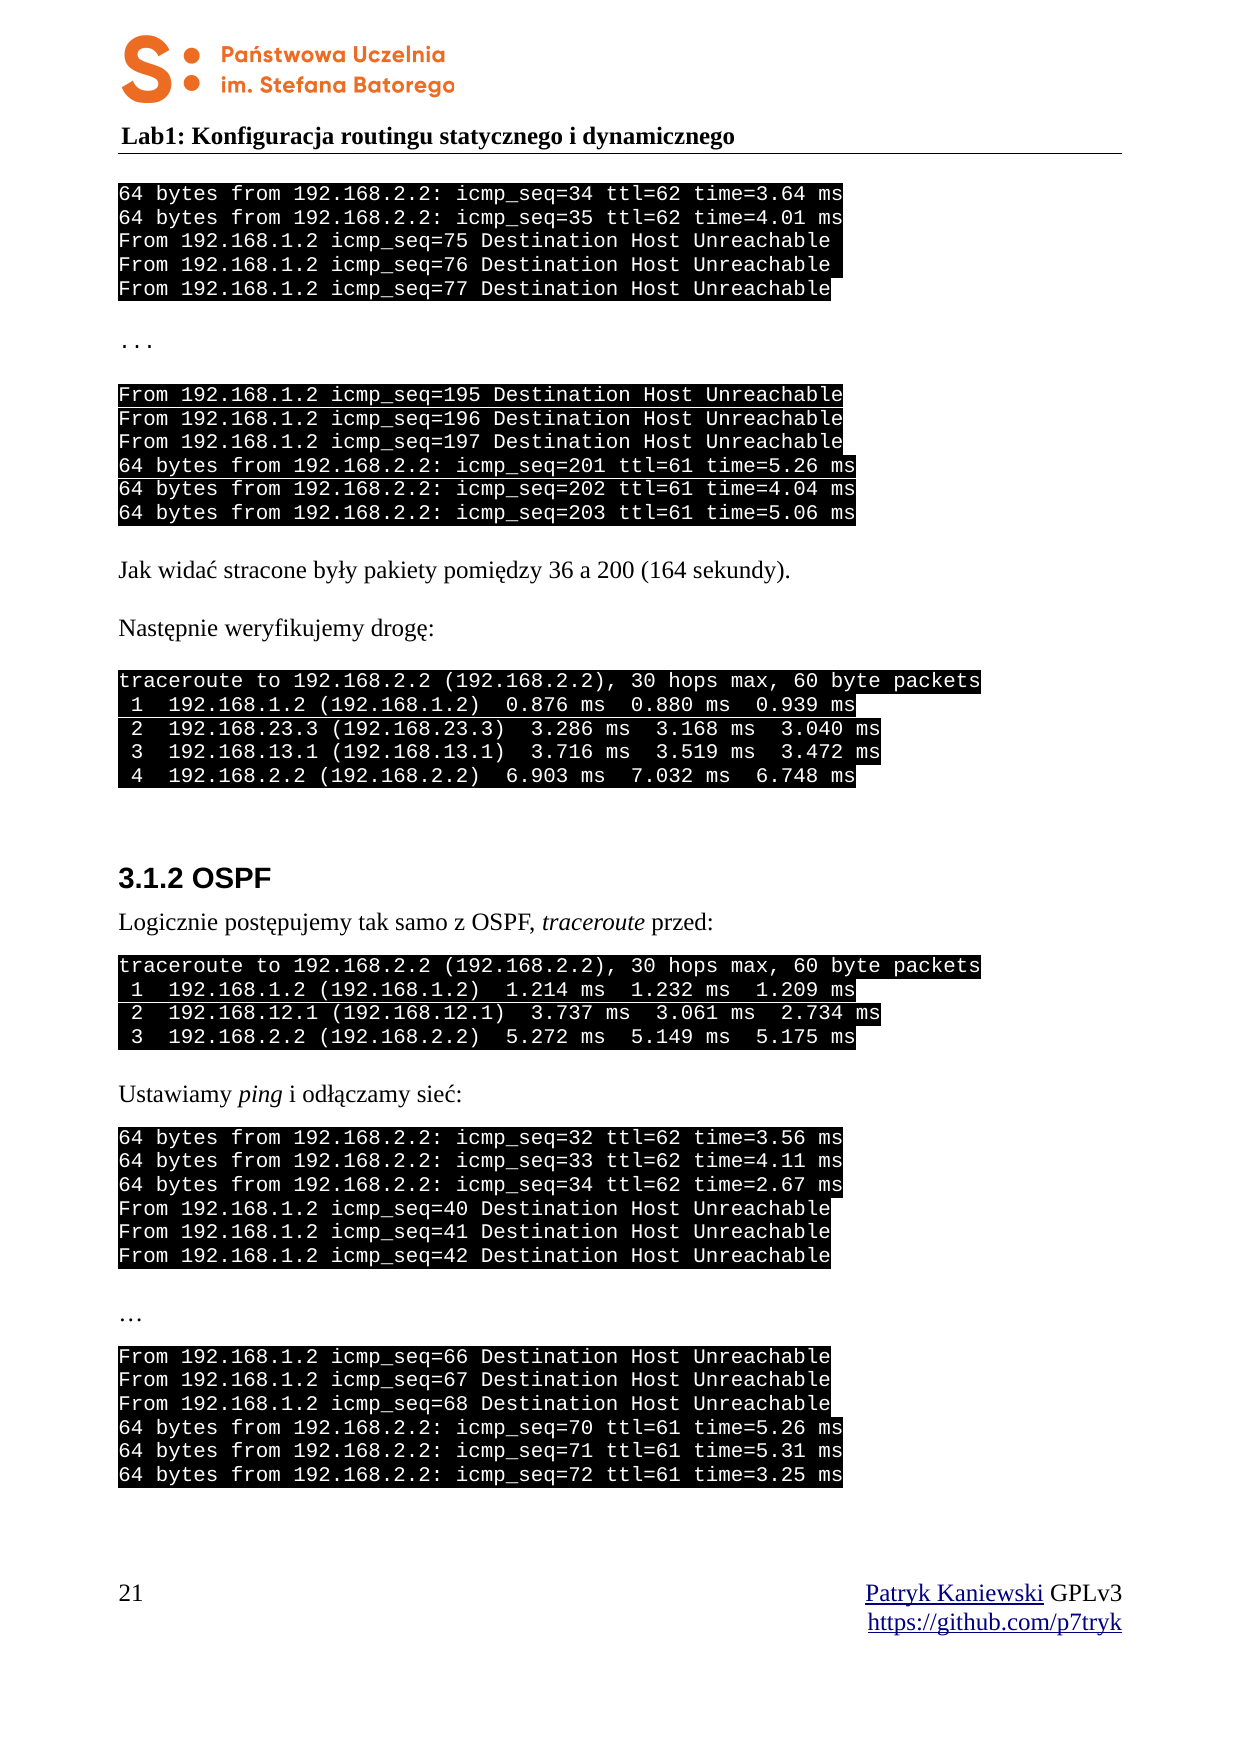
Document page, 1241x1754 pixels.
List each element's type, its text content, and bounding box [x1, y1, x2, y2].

text 2 192.168.12.1 (192.168.12.1) 3.737 ms 3.061 ms 2.734 ms [118, 1002, 1122, 1026]
text Następnie weryfikujemy drogę: [118, 613, 1122, 641]
text 64 bytes from 192.168.2.2: icmp_seq=34 ttl=62 time=3.64 ms [118, 183, 1122, 207]
text Ustawiamy ping i odłączamy sieć: [118, 1079, 1122, 1108]
subtitle 3.1.2 OSPF [118, 861, 1122, 895]
text From 192.168.1.2 icmp_seq=195 Destination Host Unreachable [118, 384, 1122, 407]
text 64 bytes from 192.168.2.2: icmp_seq=32 ttl=62 time=3.56 ms [118, 1127, 1122, 1150]
text 2 192.168.23.3 (192.168.23.3) 3.286 ms 3.168 ms 3.040 ms [118, 717, 1122, 741]
text … [118, 1298, 1122, 1327]
text 3 192.168.2.2 (192.168.2.2) 5.272 ms 5.149 ms 5.175 ms [118, 1026, 1122, 1050]
text 4 192.168.2.2 (192.168.2.2) 6.903 ms 7.032 ms 6.748 ms [118, 765, 1122, 788]
text 1 192.168.1.2 (192.168.1.2) 1.214 ms 1.232 ms 1.209 ms [118, 979, 1122, 1002]
text From 192.168.1.2 icmp_seq=75 Destination Host Unreachable [118, 230, 1122, 254]
text 64 bytes from 192.168.2.2: icmp_seq=71 ttl=61 time=5.31 ms [118, 1440, 1122, 1464]
text From 192.168.1.2 icmp_seq=41 Destination Host Unreachable [118, 1221, 1122, 1245]
text From 192.168.1.2 icmp_seq=40 Destination Host Unreachable [118, 1198, 1122, 1221]
text 64 bytes from 192.168.2.2: icmp_seq=70 ttl=61 time=5.26 ms [118, 1417, 1122, 1440]
text From 192.168.1.2 icmp_seq=42 Destination Host Unreachable [118, 1245, 1122, 1269]
text From 192.168.1.2 icmp_seq=76 Destination Host Unreachable [118, 254, 1122, 278]
text 64 bytes from 192.168.2.2: icmp_seq=33 ttl=62 time=4.11 ms [118, 1150, 1122, 1174]
picture [121, 35, 455, 103]
text 64 bytes from 192.168.2.2: icmp_seq=203 ttl=61 time=5.06 ms [118, 502, 1122, 526]
text 3 192.168.13.1 (192.168.13.1) 3.716 ms 3.519 ms 3.472 ms [118, 741, 1122, 765]
text From 192.168.1.2 icmp_seq=68 Destination Host Unreachable [118, 1393, 1122, 1417]
text From 192.168.1.2 icmp_seq=77 Destination Host Unreachable [118, 278, 1122, 301]
text traceroute to 192.168.2.2 (192.168.2.2), 30 hops max, 60 byte packets [118, 955, 1122, 979]
text From 192.168.1.2 icmp_seq=196 Destination Host Unreachable [118, 407, 1122, 431]
text From 192.168.1.2 icmp_seq=197 Destination Host Unreachable [118, 431, 1122, 455]
text traceroute to 192.168.2.2 (192.168.2.2), 30 hops max, 60 byte packets [118, 670, 1122, 694]
text ... [118, 331, 1122, 354]
text From 192.168.1.2 icmp_seq=66 Destination Host Unreachable [118, 1346, 1122, 1369]
text 64 bytes from 192.168.2.2: icmp_seq=72 ttl=61 time=3.25 ms [118, 1464, 1122, 1488]
text 64 bytes from 192.168.2.2: icmp_seq=34 ttl=62 time=2.67 ms [118, 1174, 1122, 1198]
text 64 bytes from 192.168.2.2: icmp_seq=201 ttl=61 time=5.26 ms [118, 455, 1122, 478]
text 64 bytes from 192.168.2.2: icmp_seq=202 ttl=61 time=4.04 ms [118, 478, 1122, 502]
text Jak widać stracone były pakiety pomiędzy 36 a 200 (164 sekundy). [118, 555, 1122, 584]
text Logicznie postępujemy tak samo z OSPF, traceroute przed: [118, 907, 1122, 936]
text 1 192.168.1.2 (192.168.1.2) 0.876 ms 0.880 ms 0.939 ms [118, 694, 1122, 717]
text 64 bytes from 192.168.2.2: icmp_seq=35 ttl=62 time=4.01 ms [118, 207, 1122, 230]
text From 192.168.1.2 icmp_seq=67 Destination Host Unreachable [118, 1369, 1122, 1393]
